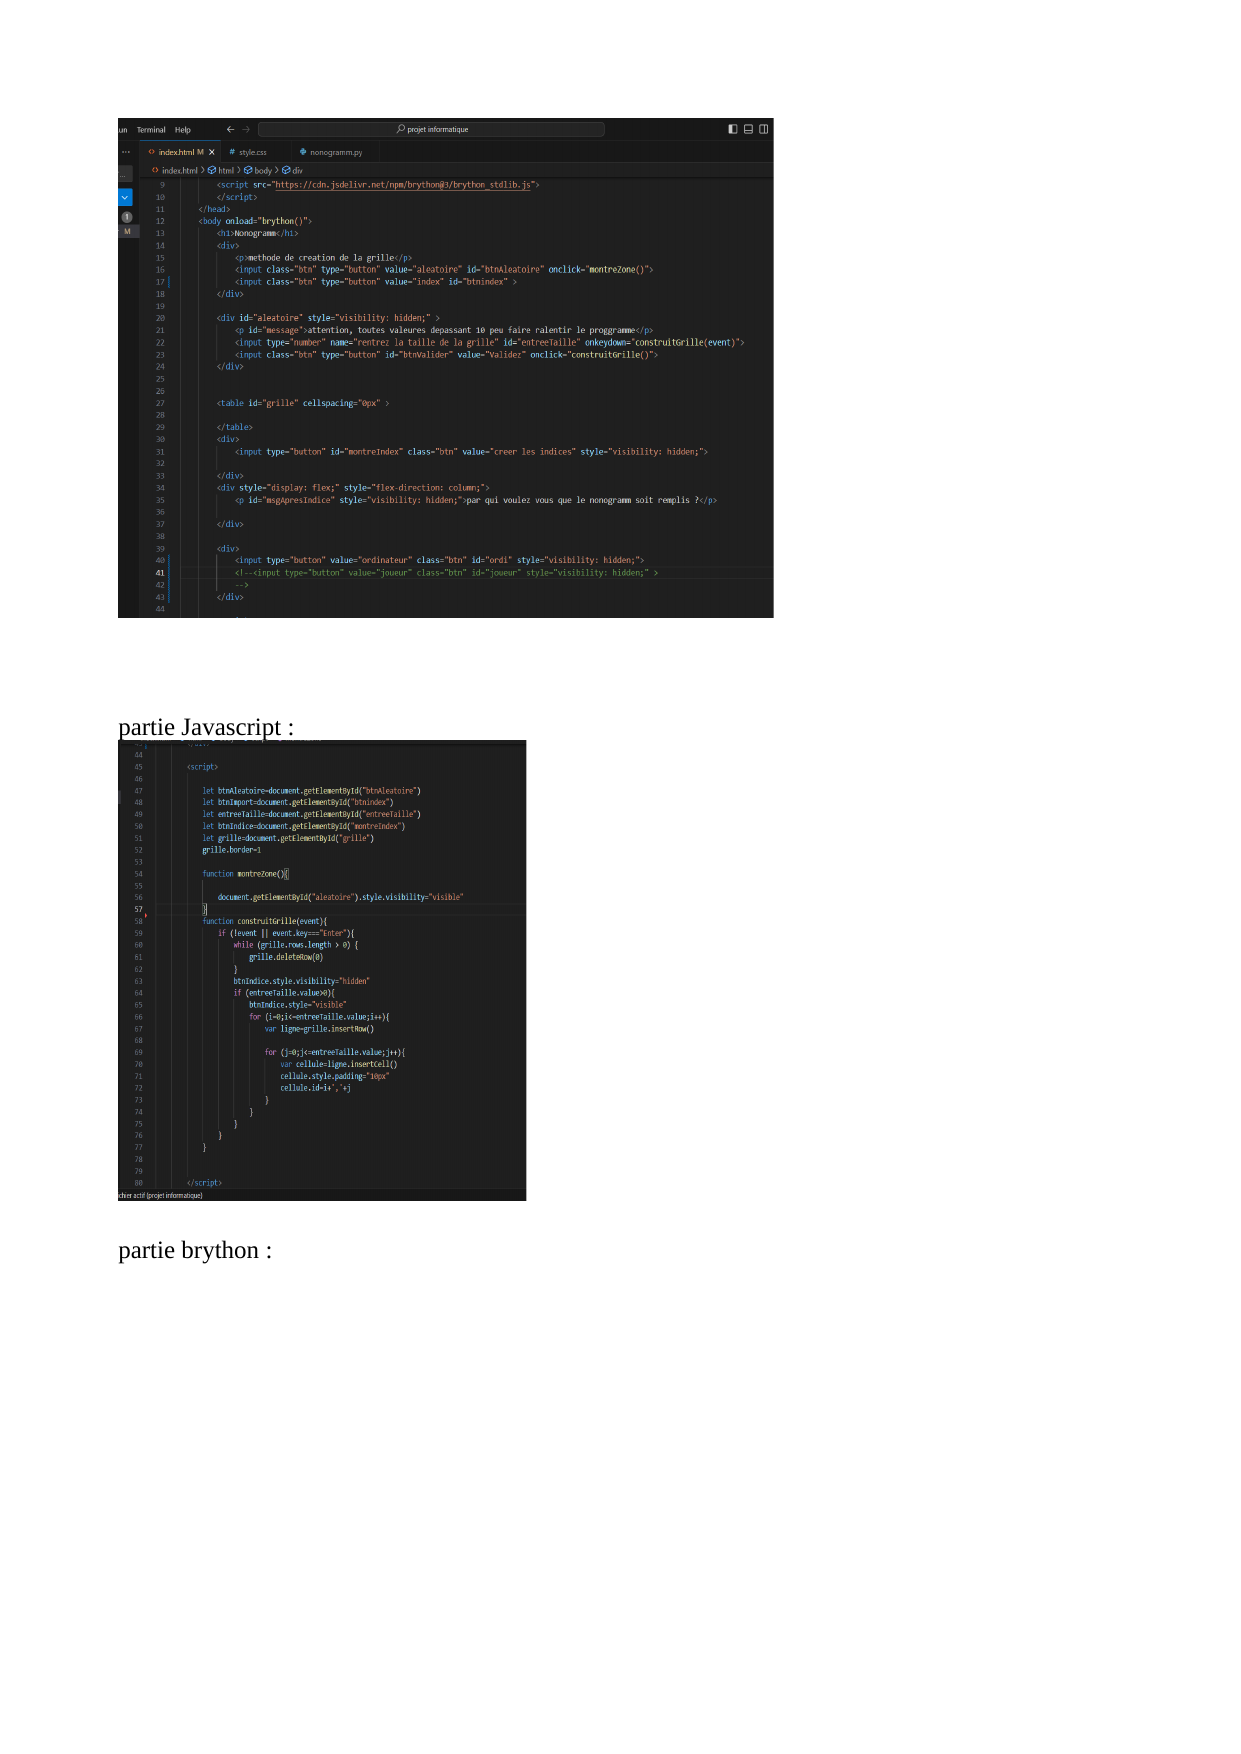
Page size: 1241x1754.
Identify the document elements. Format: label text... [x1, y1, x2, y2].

picture [118, 118, 774, 618]
picture [118, 740, 499, 1201]
text partie Javascript : [118, 712, 1122, 740]
text partie brython : [118, 1235, 1122, 1264]
